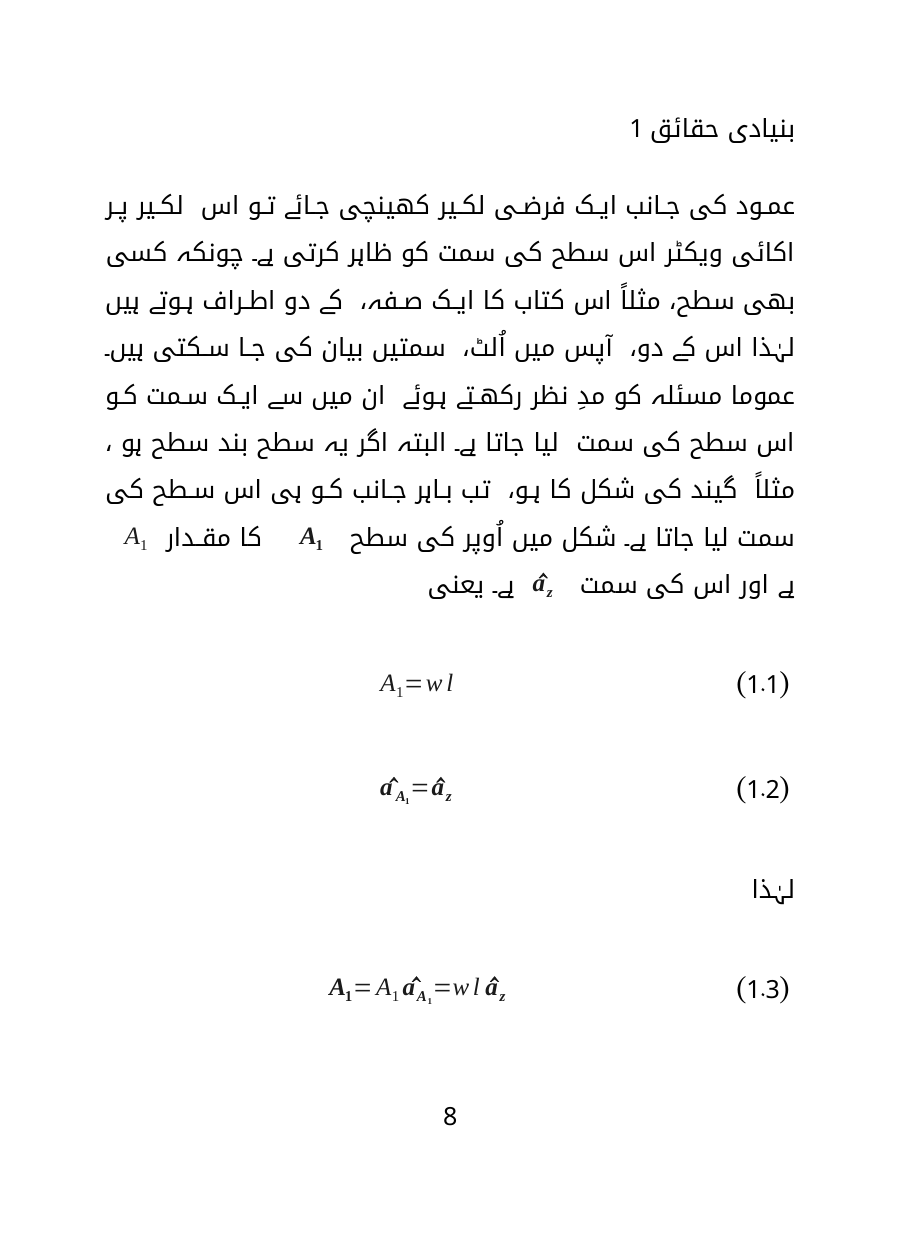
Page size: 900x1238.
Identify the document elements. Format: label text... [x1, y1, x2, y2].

text لہٰذا [105, 866, 795, 914]
table_header [105, 761, 718, 832]
table_header [105, 960, 718, 1032]
table_header (1.3) [718, 960, 795, 1032]
table_header [105, 656, 718, 727]
table_header (1.1) [718, 656, 795, 727]
text شکل 1.2 کو مدِ نظر رکھیں۔ کسی سطح سے اگر اس کے عمود کی جانب ایک فرضی لکیر کھینچی جائے تو اس لکیر پر اکائی ویکٹر اس سطح کی سمت کو ظاہر کرتی ہے۔ چونکہ کسی بھی سطح، مثلاً اس کتاب کا ایک صفہ، کے دو اطراف ہوتے ہیں لہٰذا اس کے دو، آپس میں اُلٹ، سمتیں بیان کی جا سکتی ہیں۔عموما مسئلہ کو مدِ نظر رکھتے ہوئے ان میں سے ایک سمت کو اس سطح کی سمت لیا جاتا ہے۔ البتہ اگر یہ سطح بند سطح ہو ، مثلاً گیند کی شکل کا ہو، تب باہر جانب کو ہی اس سطح کی سمت لیا جاتا ہے۔ شکل میں اُوپر کی سطح کا مقدارہے اور اس کی سمت ہے۔ یعنی [105, 182, 795, 609]
table_header (1.2) [718, 761, 795, 832]
